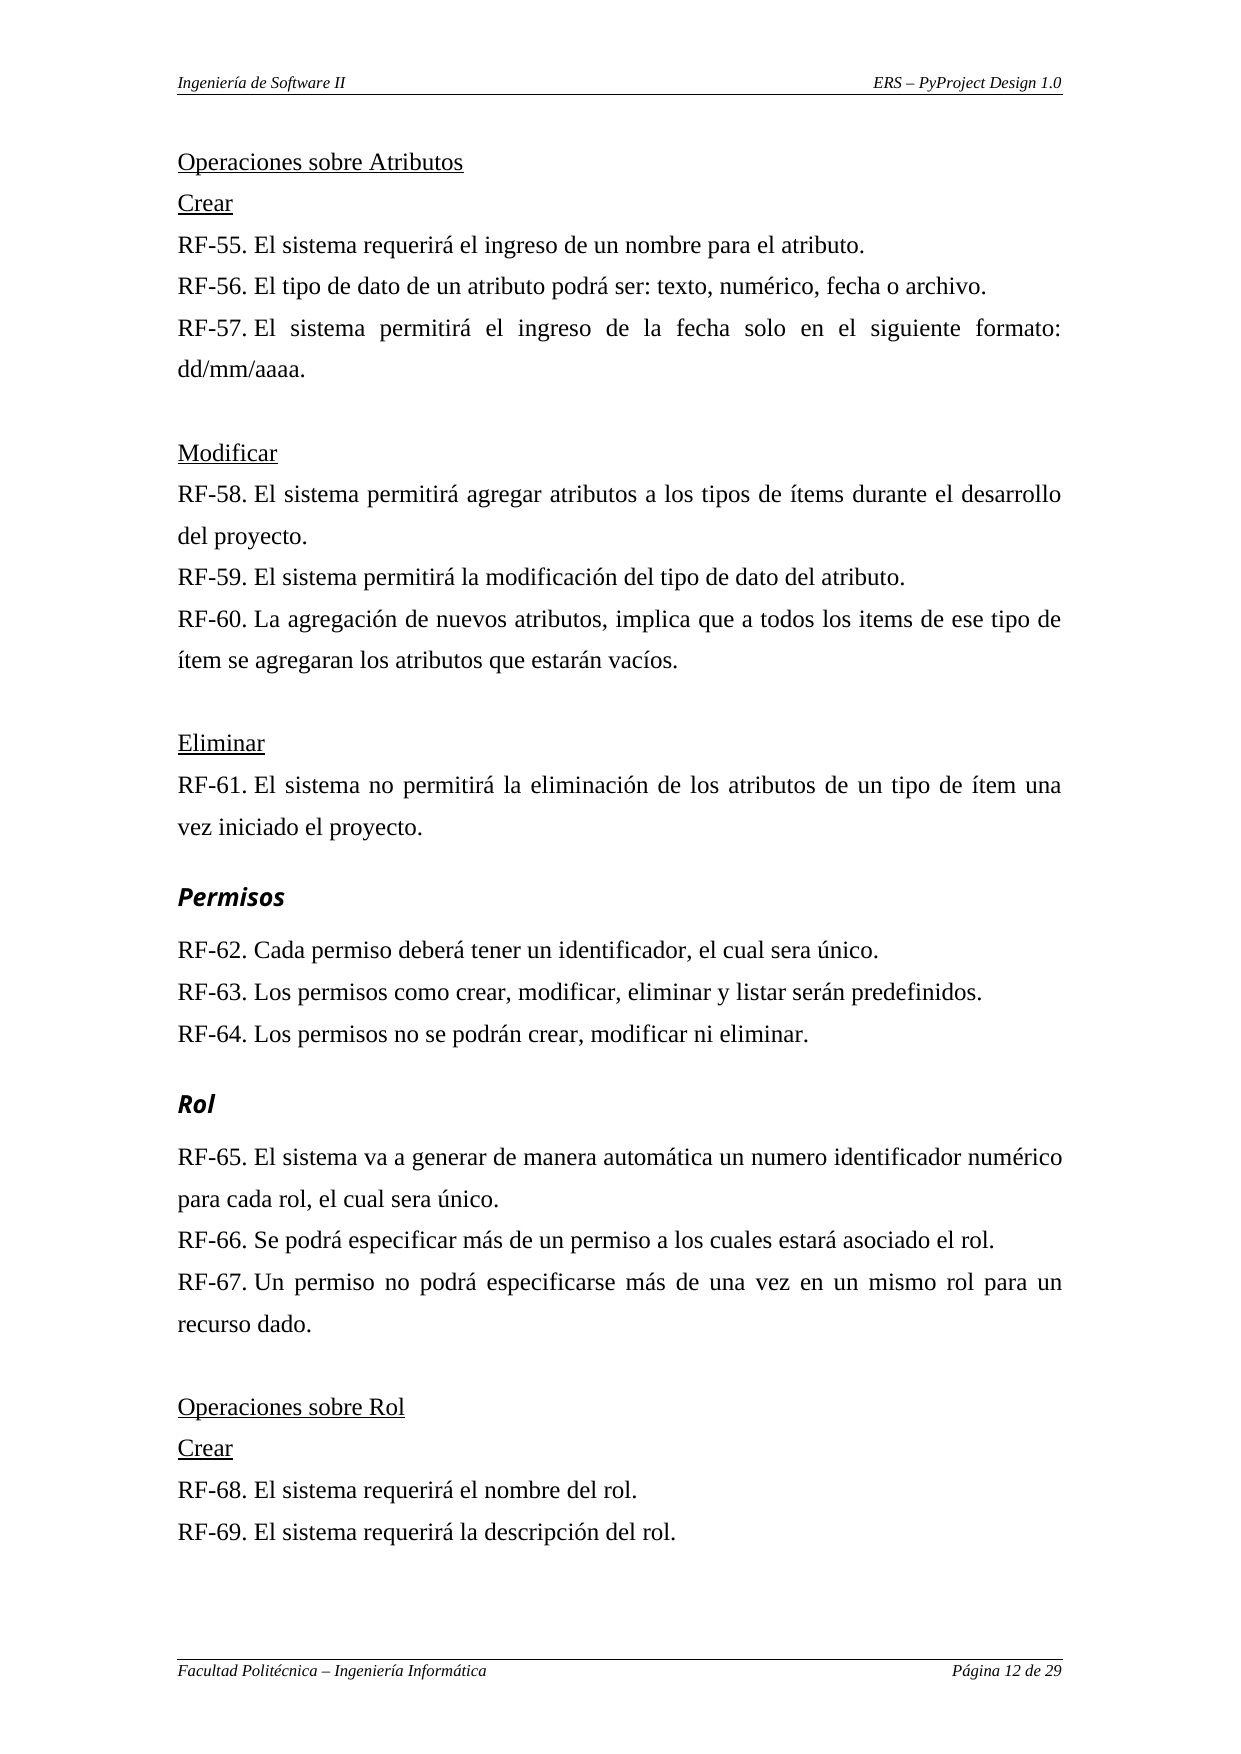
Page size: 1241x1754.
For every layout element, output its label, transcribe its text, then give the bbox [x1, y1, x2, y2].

list Cada permiso deberá tener un identificador, el cual sera único. [177, 937, 1063, 964]
list Crear [177, 189, 1063, 217]
list El tipo de dato de un atributo podrá ser: texto, numérico, fecha o archivo. [177, 272, 1063, 300]
subtitle Rol [177, 1086, 1063, 1120]
text Modificar [177, 439, 1063, 466]
list Se podrá especificar más de un permiso a los cuales estará asociado el rol. [177, 1227, 1063, 1254]
subtitle Permisos [177, 879, 1063, 913]
list El sistema requerirá el nombre del rol. [177, 1476, 1063, 1504]
list La agregación de nuevos atributos, implica que a todos los items de ese tipo de ítem se agregaran los atributos que estarán vacíos. [177, 605, 1063, 674]
list El sistema no permitirá la eliminación de los atributos de un tipo de ítem una vez iniciado el proyecto. [177, 771, 1063, 840]
list Un permiso no podrá especificarse más de una vez en un mismo rol para un recurso dado. [177, 1268, 1063, 1337]
list El sistema permitirá la modificación del tipo de dato del atributo. [177, 563, 1063, 591]
list Crear [177, 1434, 1063, 1462]
list Operaciones sobre Rol [177, 1393, 1063, 1421]
text Eliminar [177, 729, 1063, 757]
list El sistema permitirá agregar atributos a los tipos de ítems durante el desarrollo del proyecto. [177, 480, 1063, 549]
list El sistema va a generar de manera automática un numero identificador numérico para cada rol, el cual sera único. [177, 1143, 1063, 1213]
list El sistema requerirá la descripción del rol. [177, 1518, 1063, 1545]
list El sistema permitirá el ingreso de la fecha solo en el siguiente formato: dd/mm/aaaa. [177, 314, 1063, 383]
list Los permisos no se podrán crear, modificar ni eliminar. [177, 1020, 1063, 1047]
list El sistema requerirá el ingreso de un nombre para el atributo. [177, 231, 1063, 258]
list Los permisos como crear, modificar, eliminar y listar serán predefinidos. [177, 978, 1063, 1006]
list Operaciones sobre Atributos [177, 148, 1063, 175]
